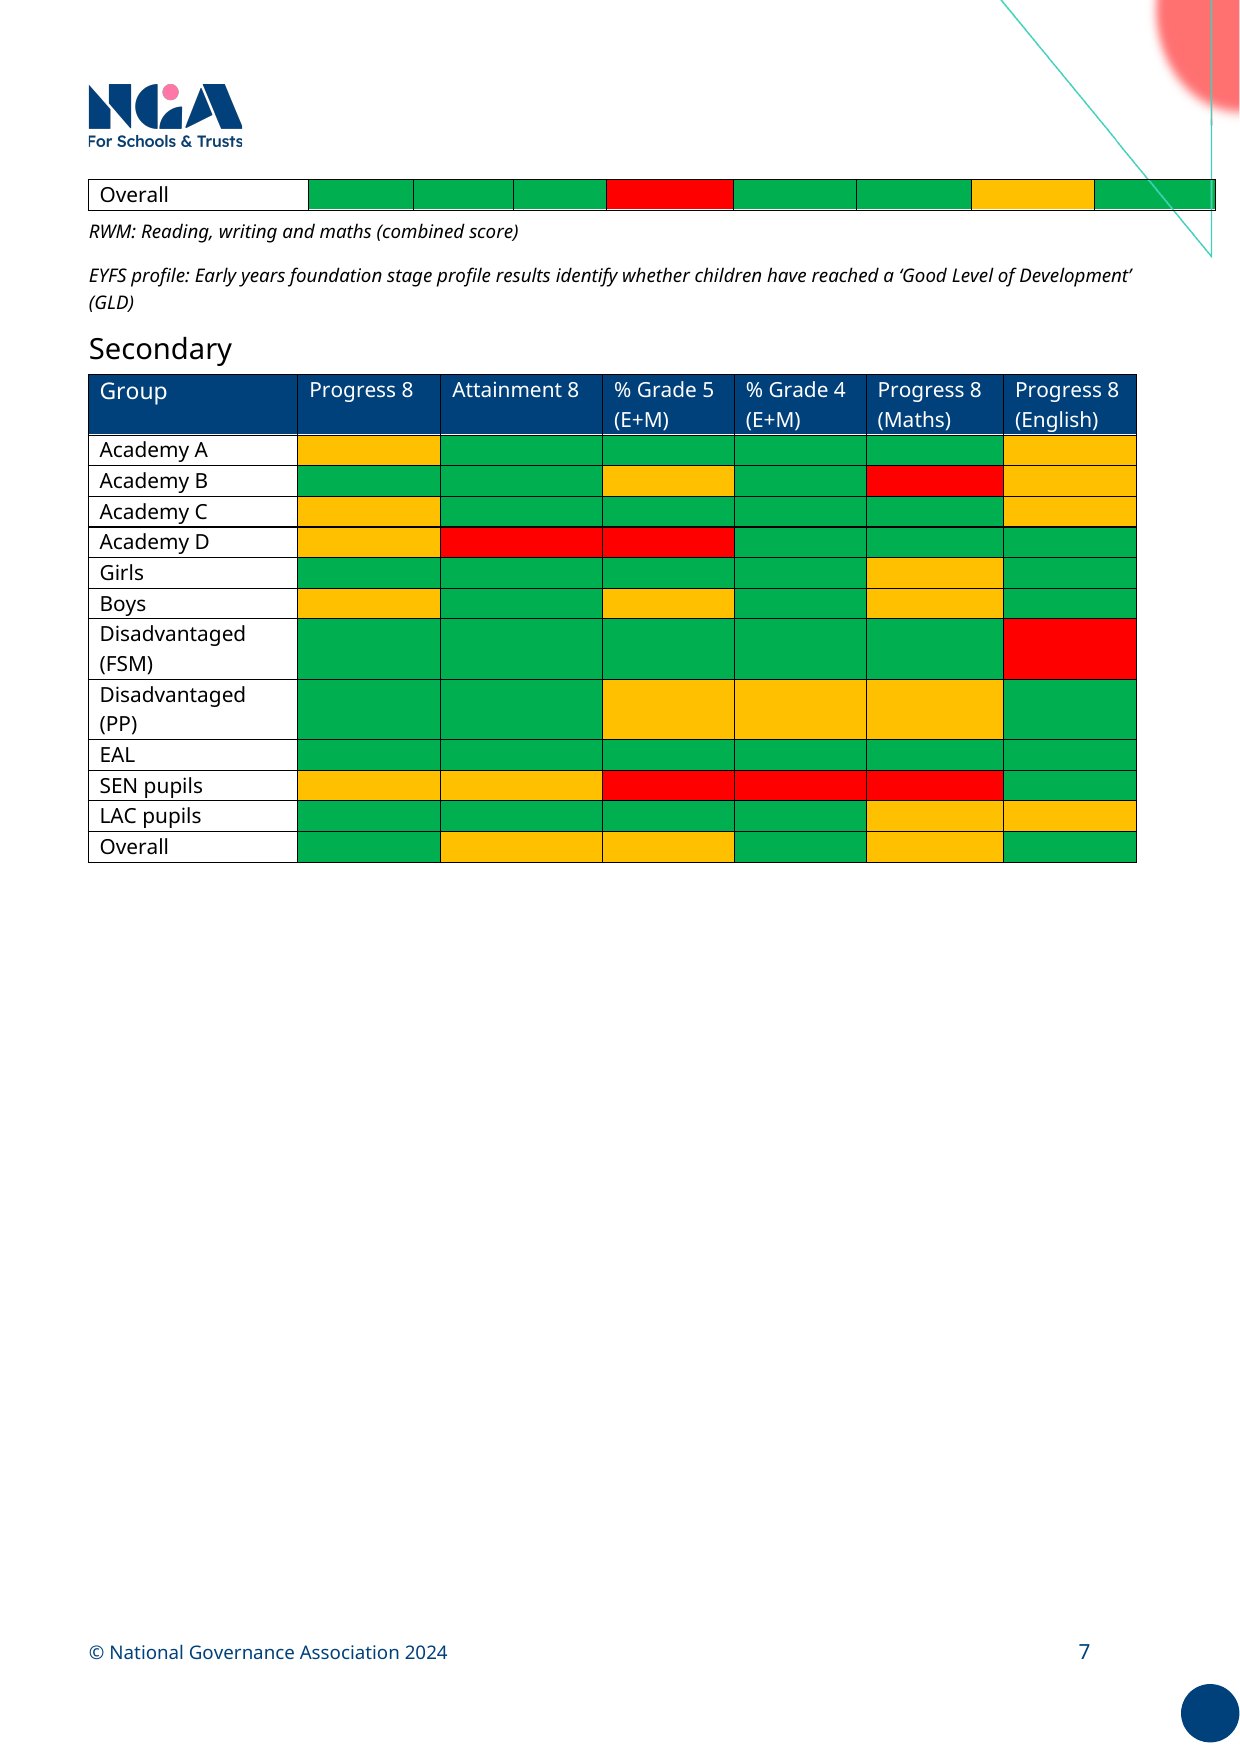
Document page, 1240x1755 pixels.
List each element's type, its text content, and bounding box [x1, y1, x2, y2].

table_cell [441, 832, 602, 862]
table_cell Disadvantaged (PP) [89, 680, 297, 739]
table_cell Boys [89, 589, 297, 618]
table_header Progress 8 [298, 375, 440, 434]
table_cell [603, 619, 734, 679]
table_cell Academy D [89, 528, 297, 557]
table_cell [857, 180, 971, 209]
table_cell Academy A [89, 436, 297, 465]
table_cell [1004, 528, 1136, 557]
table_cell Academy C [89, 497, 297, 526]
table_cell [1004, 589, 1136, 618]
table_header % Grade 4 (E+M) [735, 375, 866, 434]
table_cell [867, 680, 1003, 739]
table_cell [1004, 436, 1136, 465]
table_cell Disadvantaged (FSM) [89, 619, 297, 679]
table_cell SEN pupils [89, 771, 297, 800]
table_cell [298, 528, 440, 557]
table_cell [735, 589, 866, 618]
table_cell [867, 832, 1003, 862]
table_cell [298, 466, 440, 496]
table_cell [298, 832, 440, 862]
table_cell [441, 740, 602, 770]
table_cell [1151, 180, 1210, 209]
table_cell [1095, 180, 1170, 209]
table_cell [514, 180, 606, 209]
table_cell [441, 466, 602, 496]
table_cell [603, 680, 734, 739]
table_cell [735, 528, 866, 557]
table_cell [734, 180, 856, 209]
table_cell [735, 680, 866, 739]
table_cell Overall [89, 832, 297, 862]
table_cell [414, 180, 513, 209]
table_cell [735, 436, 866, 465]
table_cell [867, 528, 1003, 557]
table_header Group [89, 375, 297, 434]
table_cell [603, 466, 734, 496]
table_cell [603, 832, 734, 862]
table_header Attainment 8 [441, 375, 602, 434]
table_cell [298, 589, 440, 618]
table_cell [867, 466, 1003, 496]
table_cell [603, 771, 734, 800]
table_cell [867, 436, 1003, 465]
table_cell Academy B [89, 466, 297, 496]
table_cell [441, 558, 602, 588]
table_cell [441, 771, 602, 800]
table_cell [1004, 740, 1136, 770]
table_cell [1004, 619, 1136, 679]
table_cell [867, 497, 1003, 526]
table_header % Grade 5 (E+M) [603, 375, 734, 434]
table_cell Girls [89, 558, 297, 588]
table_cell [735, 466, 866, 496]
table_cell [735, 497, 866, 526]
table_cell [441, 680, 602, 739]
text Secondary [89, 328, 1151, 368]
table_header Progress 8 (English) [1004, 375, 1136, 434]
table_cell [607, 180, 733, 209]
table_cell Overall [89, 180, 308, 209]
table_header Progress 8 (Maths) [867, 375, 1003, 434]
table_cell LAC pupils [89, 801, 297, 831]
table_cell [735, 619, 866, 679]
table_cell [298, 771, 440, 800]
table_cell [298, 436, 440, 465]
table_cell [298, 740, 440, 770]
table_cell [1004, 680, 1136, 739]
table_cell [298, 558, 440, 588]
table_cell [603, 497, 734, 526]
table_cell [603, 528, 734, 557]
table_cell [309, 180, 413, 209]
table_cell [735, 771, 866, 800]
table_cell [298, 801, 440, 831]
table_cell [298, 497, 440, 526]
table_cell [1004, 466, 1136, 496]
table_cell [867, 558, 1003, 588]
table_cell [441, 528, 602, 557]
table_cell [441, 497, 602, 526]
table_cell [867, 801, 1003, 831]
text RWM: Reading, writing and maths (combined score) [89, 219, 1151, 244]
table_cell [603, 801, 734, 831]
table_cell [298, 680, 440, 739]
table_cell [735, 832, 866, 862]
table_cell [867, 619, 1003, 679]
table_cell [735, 801, 866, 831]
table_cell [867, 740, 1003, 770]
table_cell [603, 558, 734, 588]
table_cell [1004, 497, 1136, 526]
table_cell [441, 589, 602, 618]
table_cell [603, 740, 734, 770]
table_cell [1004, 801, 1136, 831]
table_cell [1004, 558, 1136, 588]
text EYFS profile: Early years foundation stage profile results identify whether children have reached a ‘Good Level of Development’ (GLD) [89, 262, 1151, 314]
table_cell [735, 740, 866, 770]
table_cell [867, 589, 1003, 618]
table_cell [603, 589, 734, 618]
table_cell [603, 436, 734, 465]
table_cell [441, 436, 602, 465]
table_cell [1004, 832, 1136, 862]
table_cell [972, 180, 1094, 209]
table_cell [735, 558, 866, 588]
table_cell [1004, 771, 1136, 800]
table_cell [867, 771, 1003, 800]
table_cell [441, 619, 602, 679]
table_cell [441, 801, 602, 831]
table_cell [298, 619, 440, 679]
table_cell EAL [89, 740, 297, 770]
